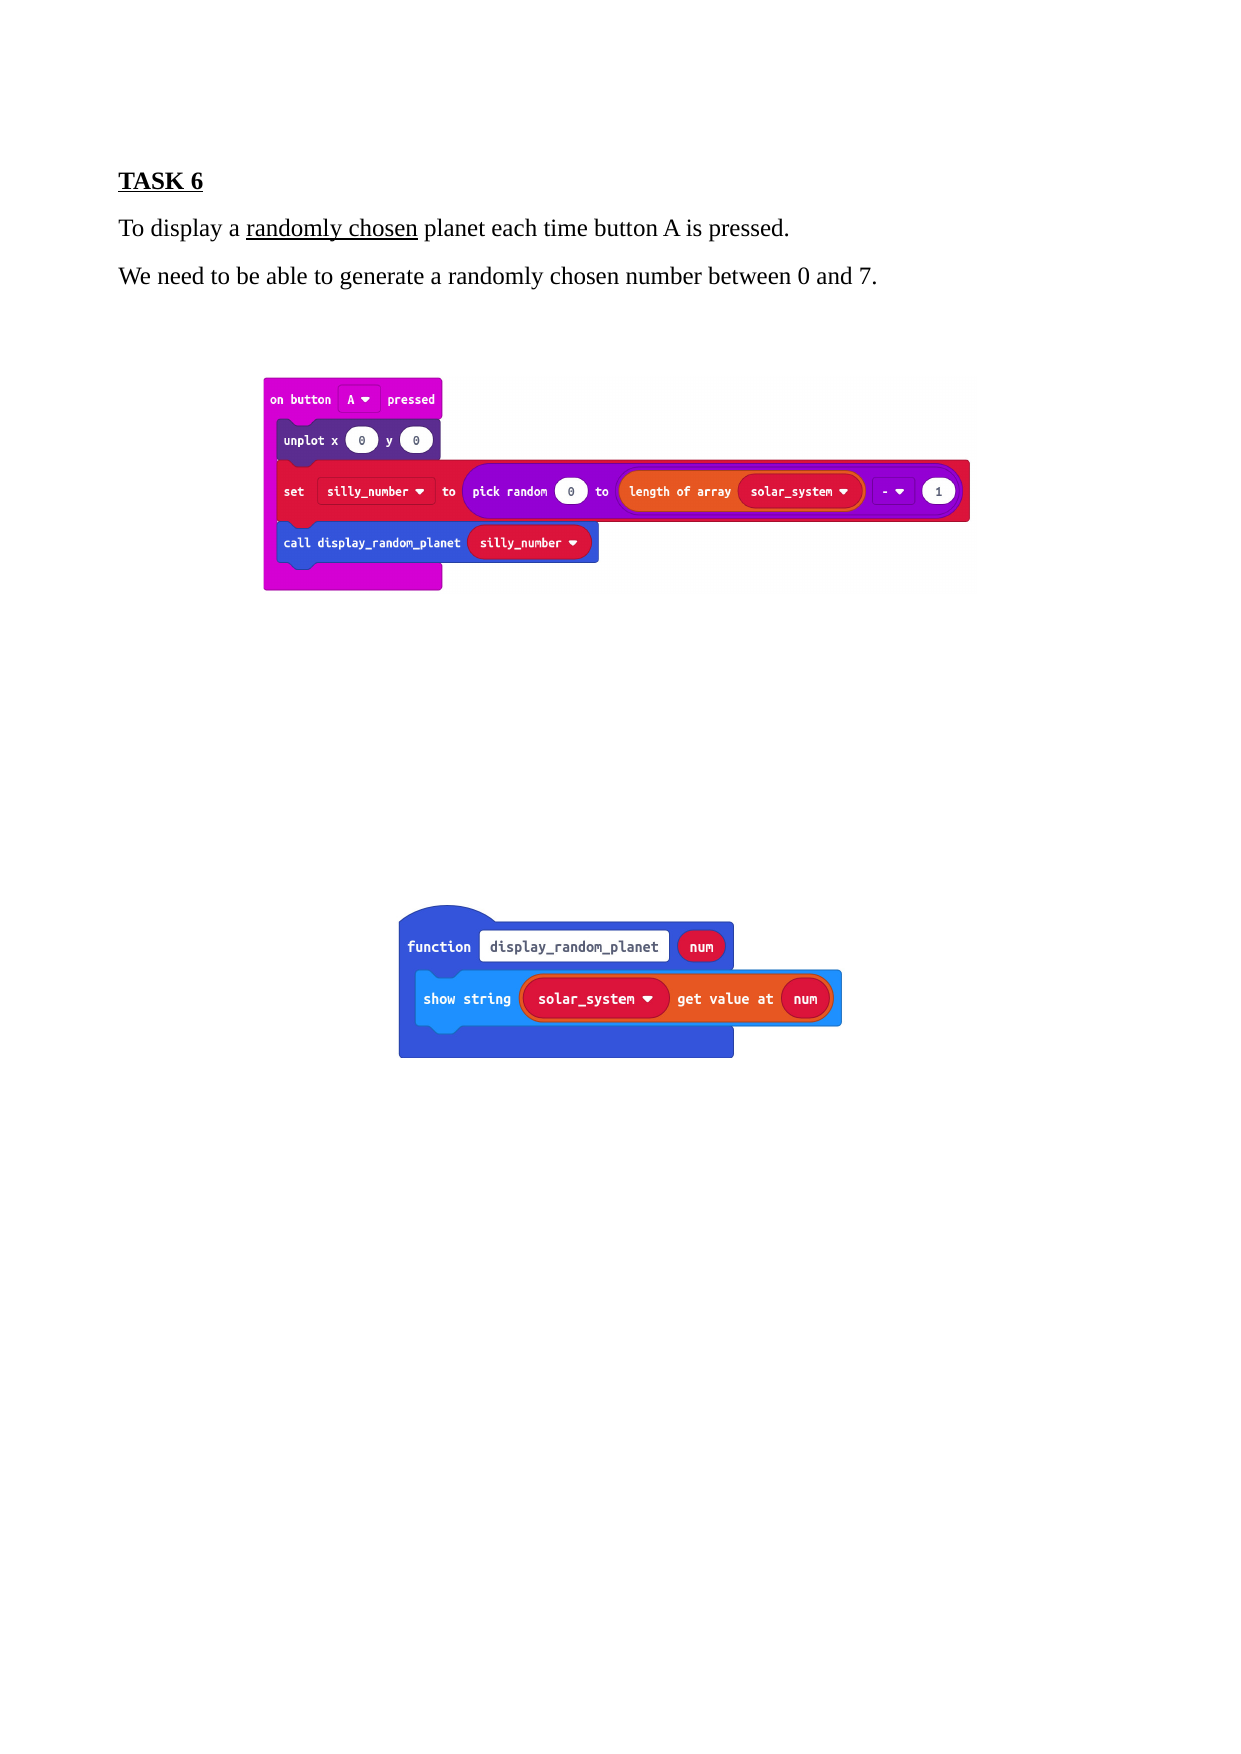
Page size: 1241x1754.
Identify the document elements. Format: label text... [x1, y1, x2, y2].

text TASK 6 [118, 166, 1122, 194]
picture [392, 900, 849, 1058]
text To display a randomly chosen planet each time button A is pressed. [118, 213, 1122, 242]
picture [263, 376, 977, 594]
text We need to be able to generate a randomly chosen number between 0 and 7. [118, 261, 1122, 290]
